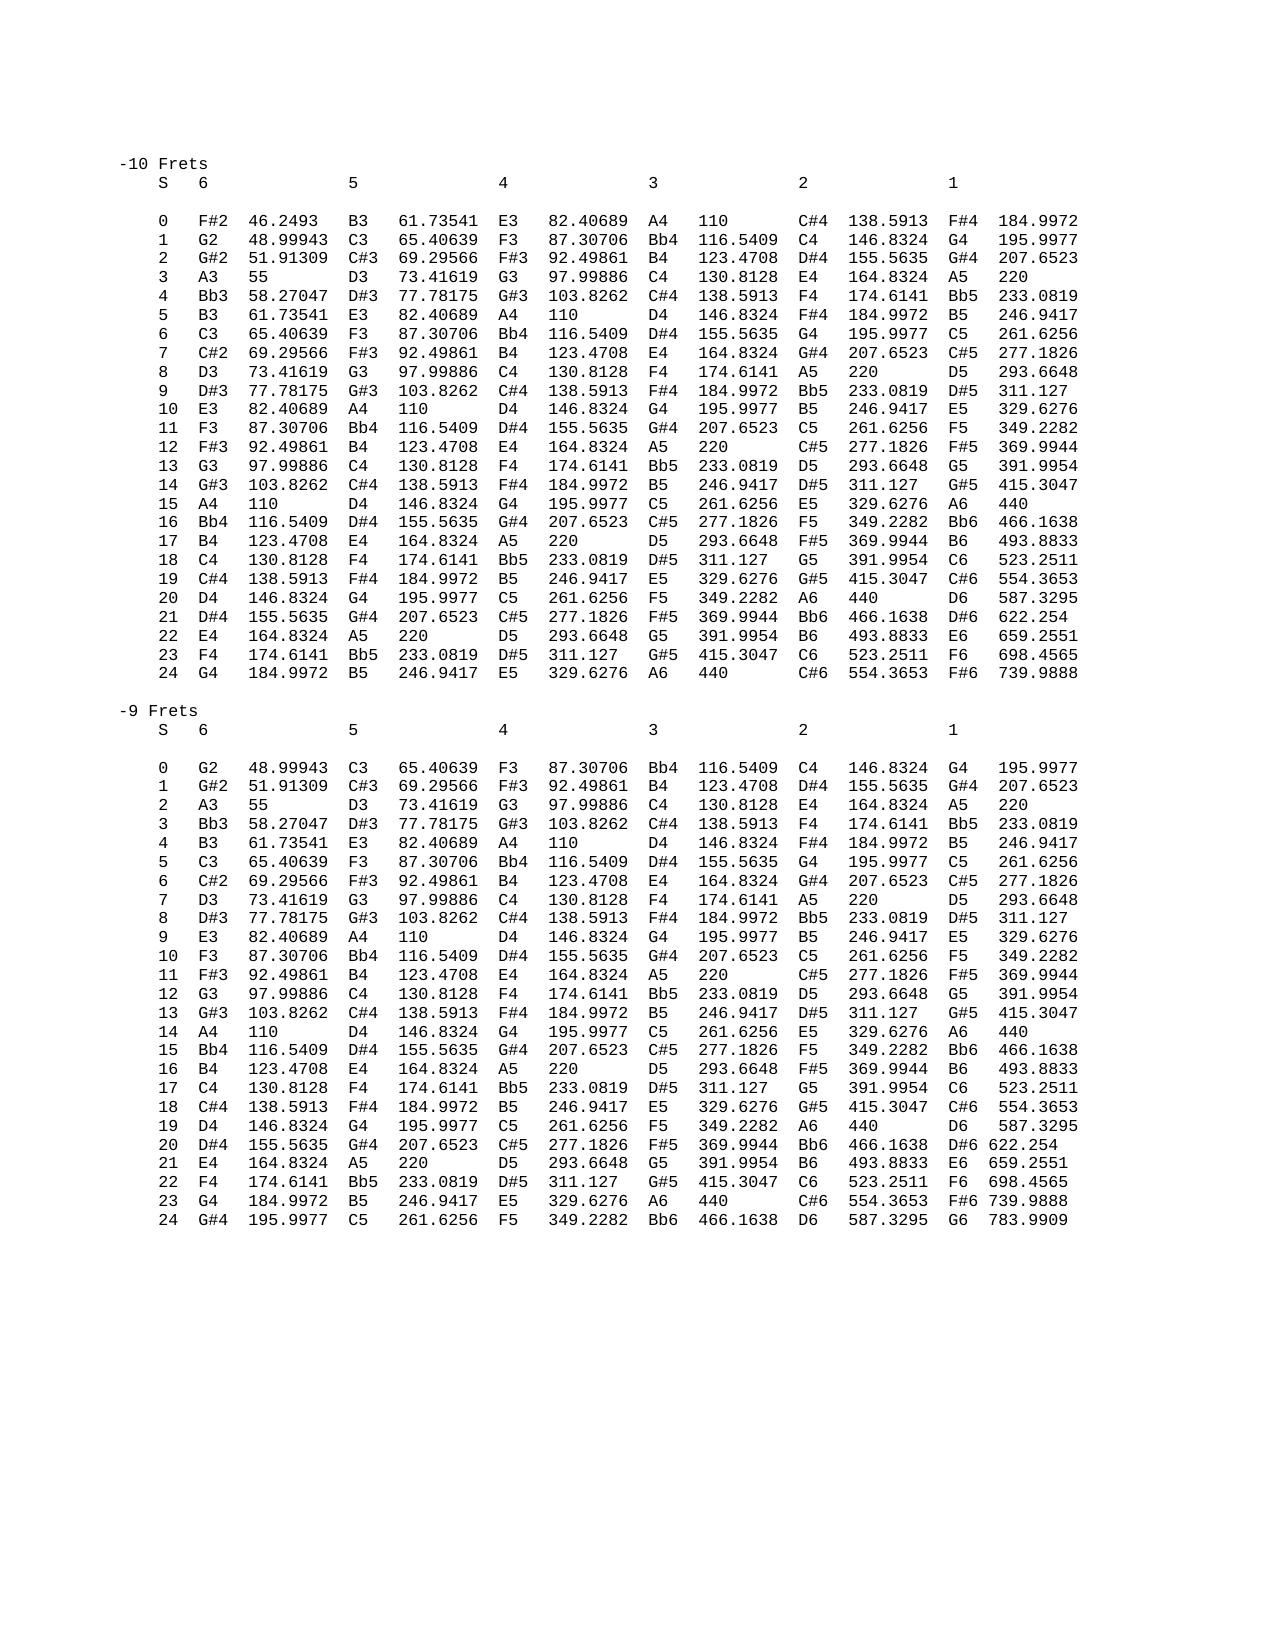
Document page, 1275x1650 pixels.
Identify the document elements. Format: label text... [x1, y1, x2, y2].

text 19 C#4 138.5913 F#4 184.9972 B5 246.9417 E5 329.6276 G#5 415.3047 C#6 554.3653 [118, 571, 1157, 589]
text 19 D4 146.8324 G4 195.9977 C5 261.6256 F5 349.2282 A6 440 D6 587.3295 [118, 1117, 1157, 1136]
text 7 D3 73.41619 G3 97.99886 C4 130.8128 F4 174.6141 A5 220 D5 293.6648 [118, 891, 1157, 910]
text 15 A4 110 D4 146.8324 G4 195.9977 C5 261.6256 E5 329.6276 A6 440 [118, 495, 1157, 514]
text 14 A4 110 D4 146.8324 G4 195.9977 C5 261.6256 E5 329.6276 A6 440 [118, 1023, 1157, 1042]
text 3 Bb3 58.27047 D#3 77.78175 G#3 103.8262 C#4 138.5913 F4 174.6141 Bb5 233.0819 [118, 816, 1157, 834]
text 2 G#2 51.91309 C#3 69.29566 F#3 92.49861 B4 123.4708 D#4 155.5635 G#4 207.6523 [118, 250, 1157, 269]
text 21 E4 164.8324 A5 220 D5 293.6648 G5 391.9954 B6 493.8833 E6 659.2551 [118, 1155, 1157, 1174]
text 23 G4 184.9972 B5 246.9417 E5 329.6276 A6 440 C#6 554.3653 F#6 739.9888 [118, 1193, 1157, 1212]
text 1 G#2 51.91309 C#3 69.29566 F#3 92.49861 B4 123.4708 D#4 155.5635 G#4 207.6523 [118, 778, 1157, 797]
text 5 B3 61.73541 E3 82.40689 A4 110 D4 146.8324 F#4 184.9972 B5 246.9417 [118, 307, 1157, 326]
text 11 F#3 92.49861 B4 123.4708 E4 164.8324 A5 220 C#5 277.1826 F#5 369.9944 [118, 967, 1157, 985]
text 18 C4 130.8128 F4 174.6141 Bb5 233.0819 D#5 311.127 G5 391.9954 C6 523.2511 [118, 552, 1157, 571]
text 20 D#4 155.5635 G#4 207.6523 C#5 277.1826 F#5 369.9944 Bb6 466.1638 D#6 622.254 [118, 1136, 1157, 1155]
text 6 C#2 69.29566 F#3 92.49861 B4 123.4708 E4 164.8324 G#4 207.6523 C#5 277.1826 [118, 872, 1157, 891]
text 0 G2 48.99943 C3 65.40639 F3 87.30706 Bb4 116.5409 C4 146.8324 G4 195.9977 [118, 759, 1157, 778]
text 10 F3 87.30706 Bb4 116.5409 D#4 155.5635 G#4 207.6523 C5 261.6256 F5 349.2282 [118, 948, 1157, 967]
text 0 F#2 46.2493 B3 61.73541 E3 82.40689 A4 110 C#4 138.5913 F#4 184.9972 [118, 212, 1157, 231]
text 21 D#4 155.5635 G#4 207.6523 C#5 277.1826 F#5 369.9944 Bb6 466.1638 D#6 622.254 [118, 608, 1157, 627]
text S 6 5 4 3 2 1 [118, 175, 1157, 193]
text 22 E4 164.8324 A5 220 D5 293.6648 G5 391.9954 B6 493.8833 E6 659.2551 [118, 627, 1157, 646]
text 24 G#4 195.9977 C5 261.6256 F5 349.2282 Bb6 466.1638 D6 587.3295 G6 783.9909 [118, 1212, 1157, 1231]
text 1 G2 48.99943 C3 65.40639 F3 87.30706 Bb4 116.5409 C4 146.8324 G4 195.9977 [118, 231, 1157, 250]
text 4 Bb3 58.27047 D#3 77.78175 G#3 103.8262 C#4 138.5913 F4 174.6141 Bb5 233.0819 [118, 288, 1157, 307]
text -10 Frets [118, 156, 1157, 175]
text 18 C#4 138.5913 F#4 184.9972 B5 246.9417 E5 329.6276 G#5 415.3047 C#6 554.3653 [118, 1098, 1157, 1117]
text 20 D4 146.8324 G4 195.9977 C5 261.6256 F5 349.2282 A6 440 D6 587.3295 [118, 589, 1157, 608]
text 24 G4 184.9972 B5 246.9417 E5 329.6276 A6 440 C#6 554.3653 F#6 739.9888 [118, 665, 1157, 684]
text 5 C3 65.40639 F3 87.30706 Bb4 116.5409 D#4 155.5635 G4 195.9977 C5 261.6256 [118, 853, 1157, 872]
text S 6 5 4 3 2 1 [118, 721, 1157, 740]
text 3 A3 55 D3 73.41619 G3 97.99886 C4 130.8128 E4 164.8324 A5 220 [118, 269, 1157, 288]
text 8 D3 73.41619 G3 97.99886 C4 130.8128 F4 174.6141 A5 220 D5 293.6648 [118, 363, 1157, 382]
text 17 C4 130.8128 F4 174.6141 Bb5 233.0819 D#5 311.127 G5 391.9954 C6 523.2511 [118, 1080, 1157, 1098]
text 15 Bb4 116.5409 D#4 155.5635 G#4 207.6523 C#5 277.1826 F5 349.2282 Bb6 466.1638 [118, 1042, 1157, 1061]
text 8 D#3 77.78175 G#3 103.8262 C#4 138.5913 F#4 184.9972 Bb5 233.0819 D#5 311.127 [118, 910, 1157, 929]
text 12 G3 97.99886 C4 130.8128 F4 174.6141 Bb5 233.0819 D5 293.6648 G5 391.9954 [118, 985, 1157, 1004]
text 17 B4 123.4708 E4 164.8324 A5 220 D5 293.6648 F#5 369.9944 B6 493.8833 [118, 533, 1157, 552]
text 6 C3 65.40639 F3 87.30706 Bb4 116.5409 D#4 155.5635 G4 195.9977 C5 261.6256 [118, 326, 1157, 344]
text 22 F4 174.6141 Bb5 233.0819 D#5 311.127 G#5 415.3047 C6 523.2511 F6 698.4565 [118, 1174, 1157, 1193]
text 10 E3 82.40689 A4 110 D4 146.8324 G4 195.9977 B5 246.9417 E5 329.6276 [118, 401, 1157, 420]
text 13 G3 97.99886 C4 130.8128 F4 174.6141 Bb5 233.0819 D5 293.6648 G5 391.9954 [118, 457, 1157, 476]
text 23 F4 174.6141 Bb5 233.0819 D#5 311.127 G#5 415.3047 C6 523.2511 F6 698.4565 [118, 646, 1157, 665]
text 7 C#2 69.29566 F#3 92.49861 B4 123.4708 E4 164.8324 G#4 207.6523 C#5 277.1826 [118, 344, 1157, 363]
text 12 F#3 92.49861 B4 123.4708 E4 164.8324 A5 220 C#5 277.1826 F#5 369.9944 [118, 439, 1157, 457]
text 13 G#3 103.8262 C#4 138.5913 F#4 184.9972 B5 246.9417 D#5 311.127 G#5 415.3047 [118, 1004, 1157, 1023]
text 9 E3 82.40689 A4 110 D4 146.8324 G4 195.9977 B5 246.9417 E5 329.6276 [118, 929, 1157, 948]
text 16 B4 123.4708 E4 164.8324 A5 220 D5 293.6648 F#5 369.9944 B6 493.8833 [118, 1061, 1157, 1080]
text 9 D#3 77.78175 G#3 103.8262 C#4 138.5913 F#4 184.9972 Bb5 233.0819 D#5 311.127 [118, 382, 1157, 401]
text 16 Bb4 116.5409 D#4 155.5635 G#4 207.6523 C#5 277.1826 F5 349.2282 Bb6 466.1638 [118, 514, 1157, 533]
text 4 B3 61.73541 E3 82.40689 A4 110 D4 146.8324 F#4 184.9972 B5 246.9417 [118, 834, 1157, 853]
text 2 A3 55 D3 73.41619 G3 97.99886 C4 130.8128 E4 164.8324 A5 220 [118, 797, 1157, 816]
text 11 F3 87.30706 Bb4 116.5409 D#4 155.5635 G#4 207.6523 C5 261.6256 F5 349.2282 [118, 420, 1157, 439]
text -9 Frets [118, 703, 1157, 721]
text 14 G#3 103.8262 C#4 138.5913 F#4 184.9972 B5 246.9417 D#5 311.127 G#5 415.3047 [118, 476, 1157, 495]
